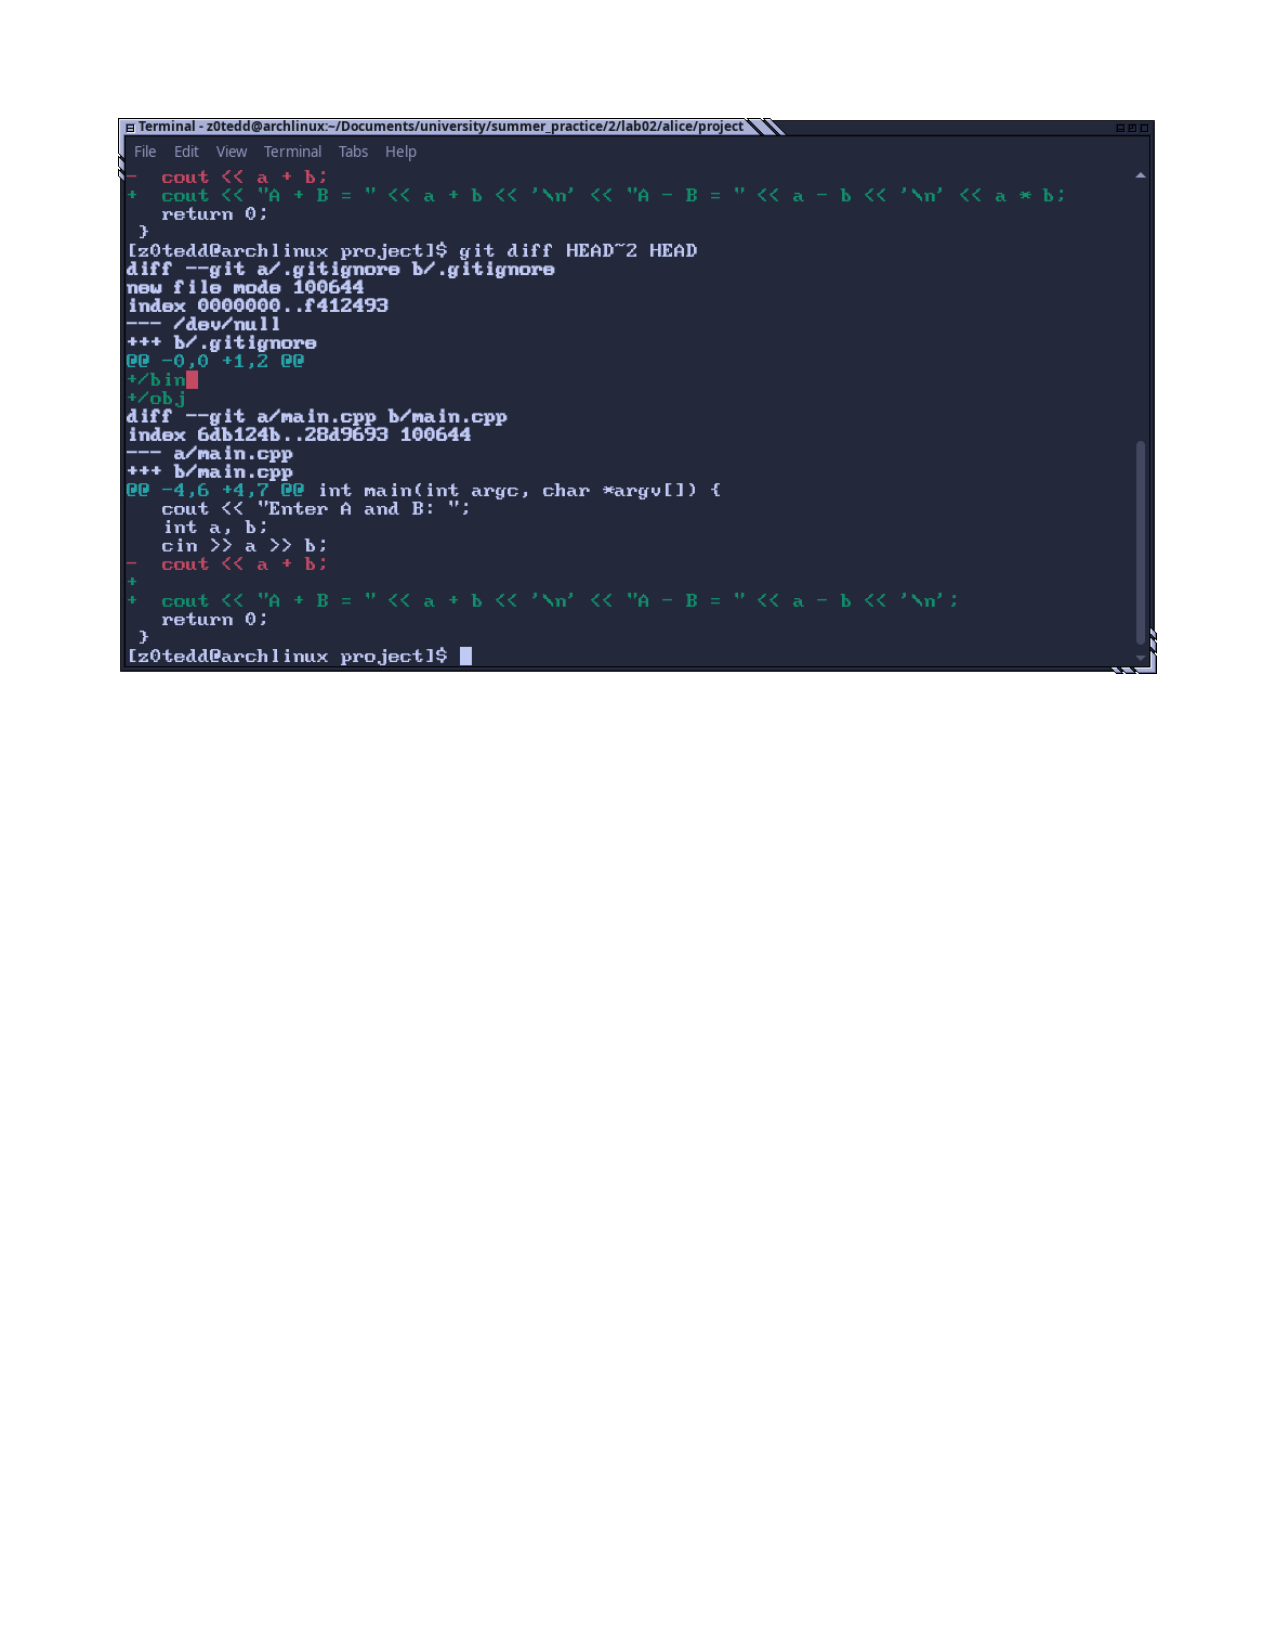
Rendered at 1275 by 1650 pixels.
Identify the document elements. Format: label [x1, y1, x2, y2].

picture [118, 118, 1157, 674]
